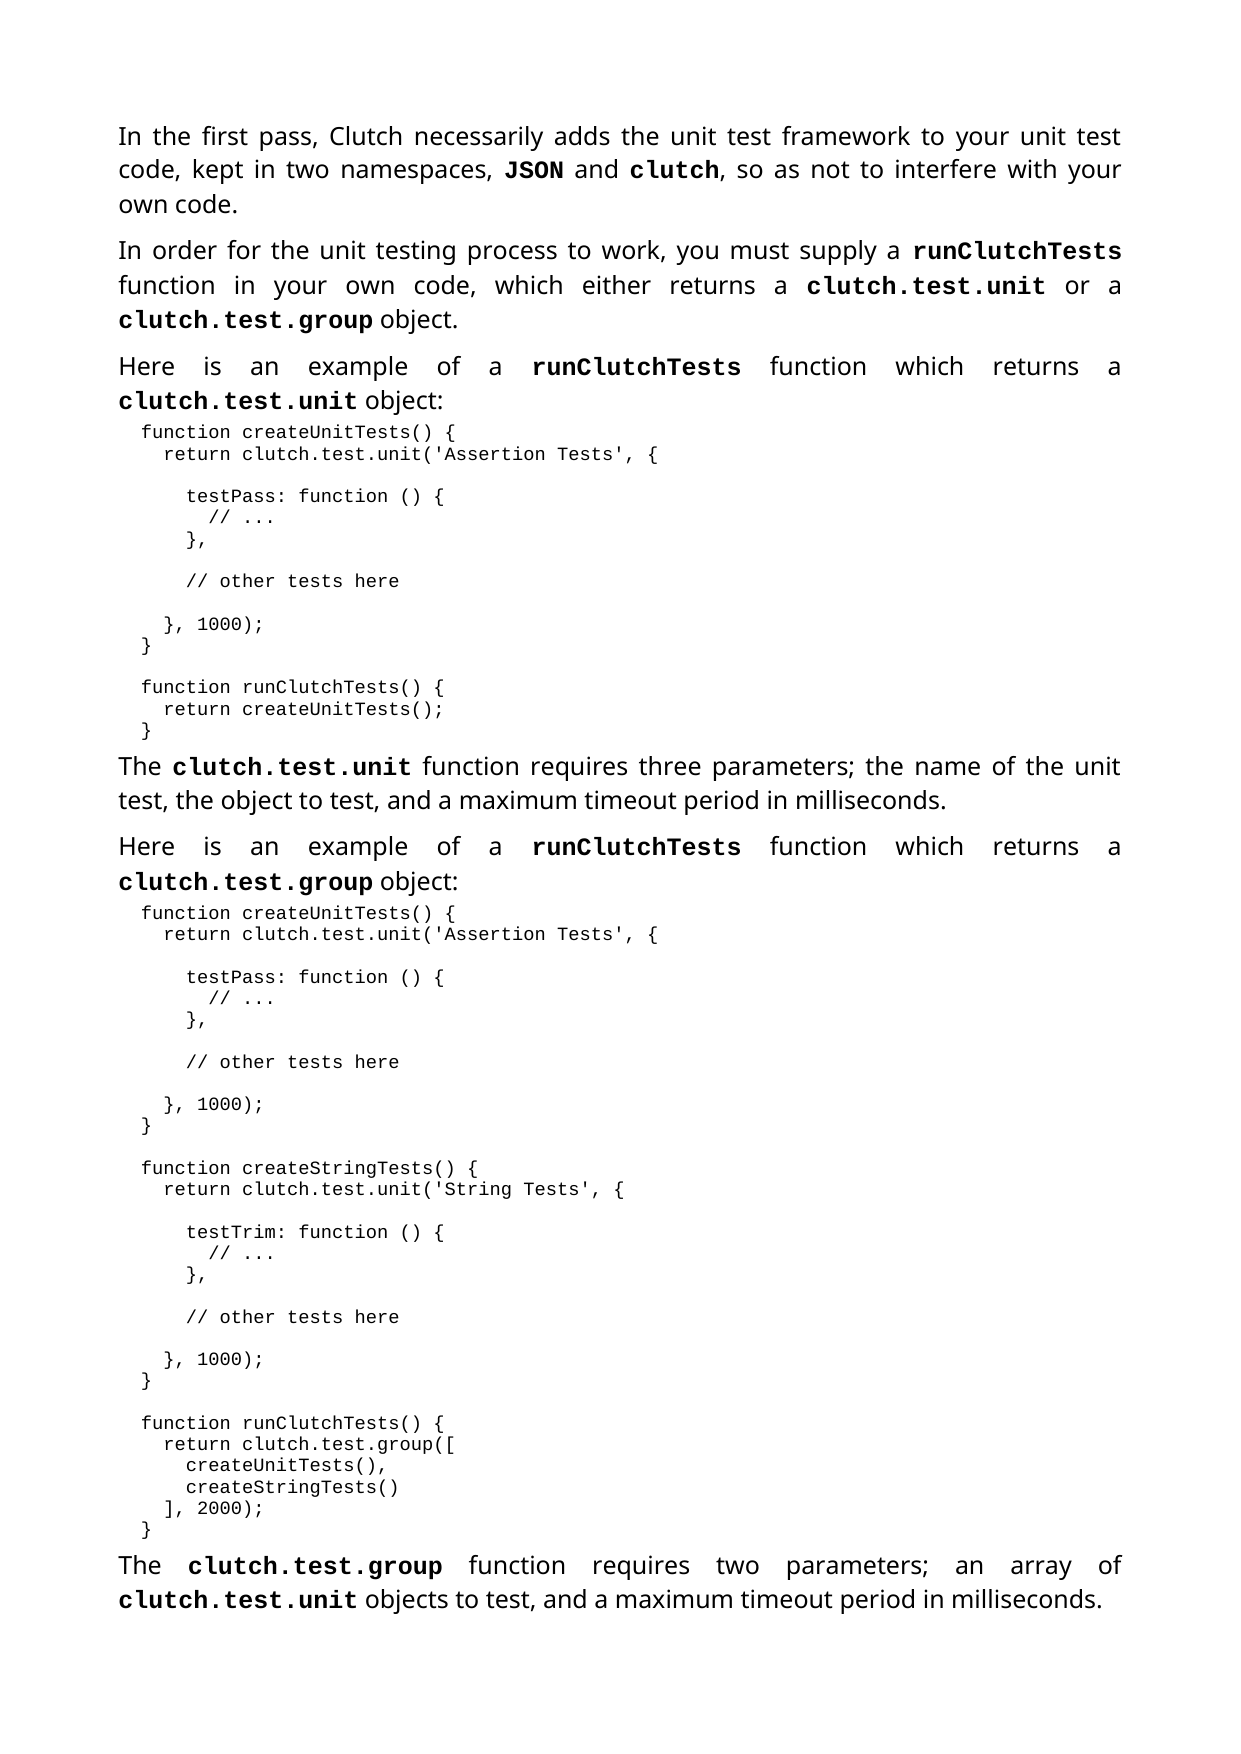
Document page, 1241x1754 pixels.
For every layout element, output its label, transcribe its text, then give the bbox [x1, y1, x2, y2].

text The clutch.test.unit function requires three parameters; the name of the unit test, the object to test, and a maximum timeout period in milliseconds. [118, 748, 1122, 816]
text Here is an example of a runClutchTests function which returns a clutch.test.unit object: [118, 348, 1122, 417]
text function createUnitTests() { return clutch.test.unit('Assertion Tests', { testPass: function () { // ... }, // other tests here }, 1000); } function runClutchTests() { return createUnitTests(); } [118, 423, 1122, 742]
text In the first pass, Clutch necessarily adds the unit test framework to your unit test code, kept in two namespaces, JSON and clutch, so as not to interfere with your own code. [118, 118, 1122, 221]
text function createUnitTests() { return clutch.test.unit('Assertion Tests', { testPass: function () { // ... }, // other tests here }, 1000); } function createStringTests() { return clutch.test.unit('String Tests', { testTrim: function () { // ... }, // other tests here }, 1000); } function runClutchTests() { return clutch.test.group([ createUnitTests(), createStringTests() ], 2000); } [118, 904, 1122, 1541]
text In order for the unit testing process to work, you must supply a runClutchTests function in your own code, which either returns a clutch.test.unit or a clutch.test.group object. [118, 233, 1122, 336]
text The clutch.test.group function requires two parameters; an array of clutch.test.unit objects to test, and a maximum timeout period in milliseconds. [118, 1547, 1122, 1616]
text Here is an example of a runClutchTests function which returns a clutch.test.group object: [118, 829, 1122, 897]
